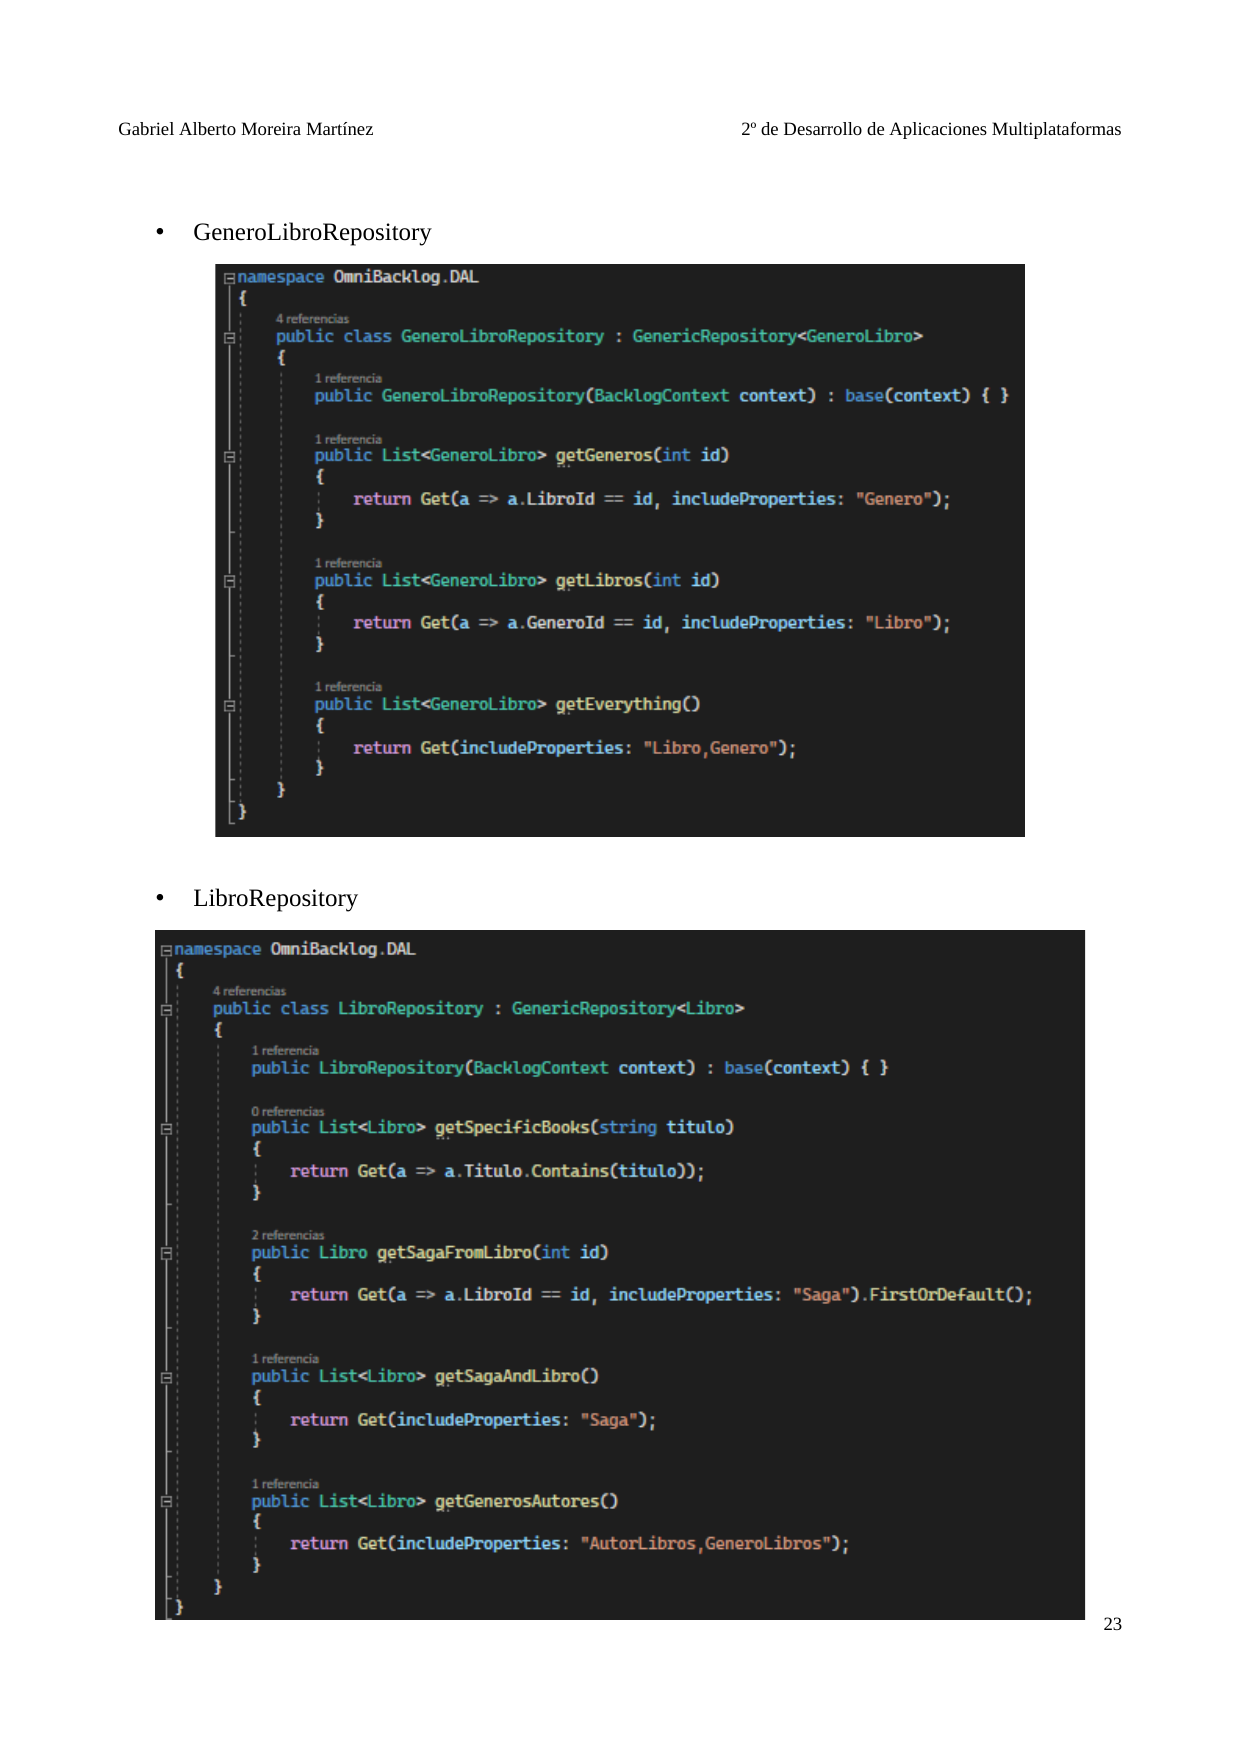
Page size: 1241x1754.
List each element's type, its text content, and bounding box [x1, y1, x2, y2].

list LibroRepository [156, 883, 1122, 912]
list GeneroLibroRepository [156, 217, 1122, 246]
picture [155, 930, 1085, 1620]
picture [215, 264, 1025, 837]
